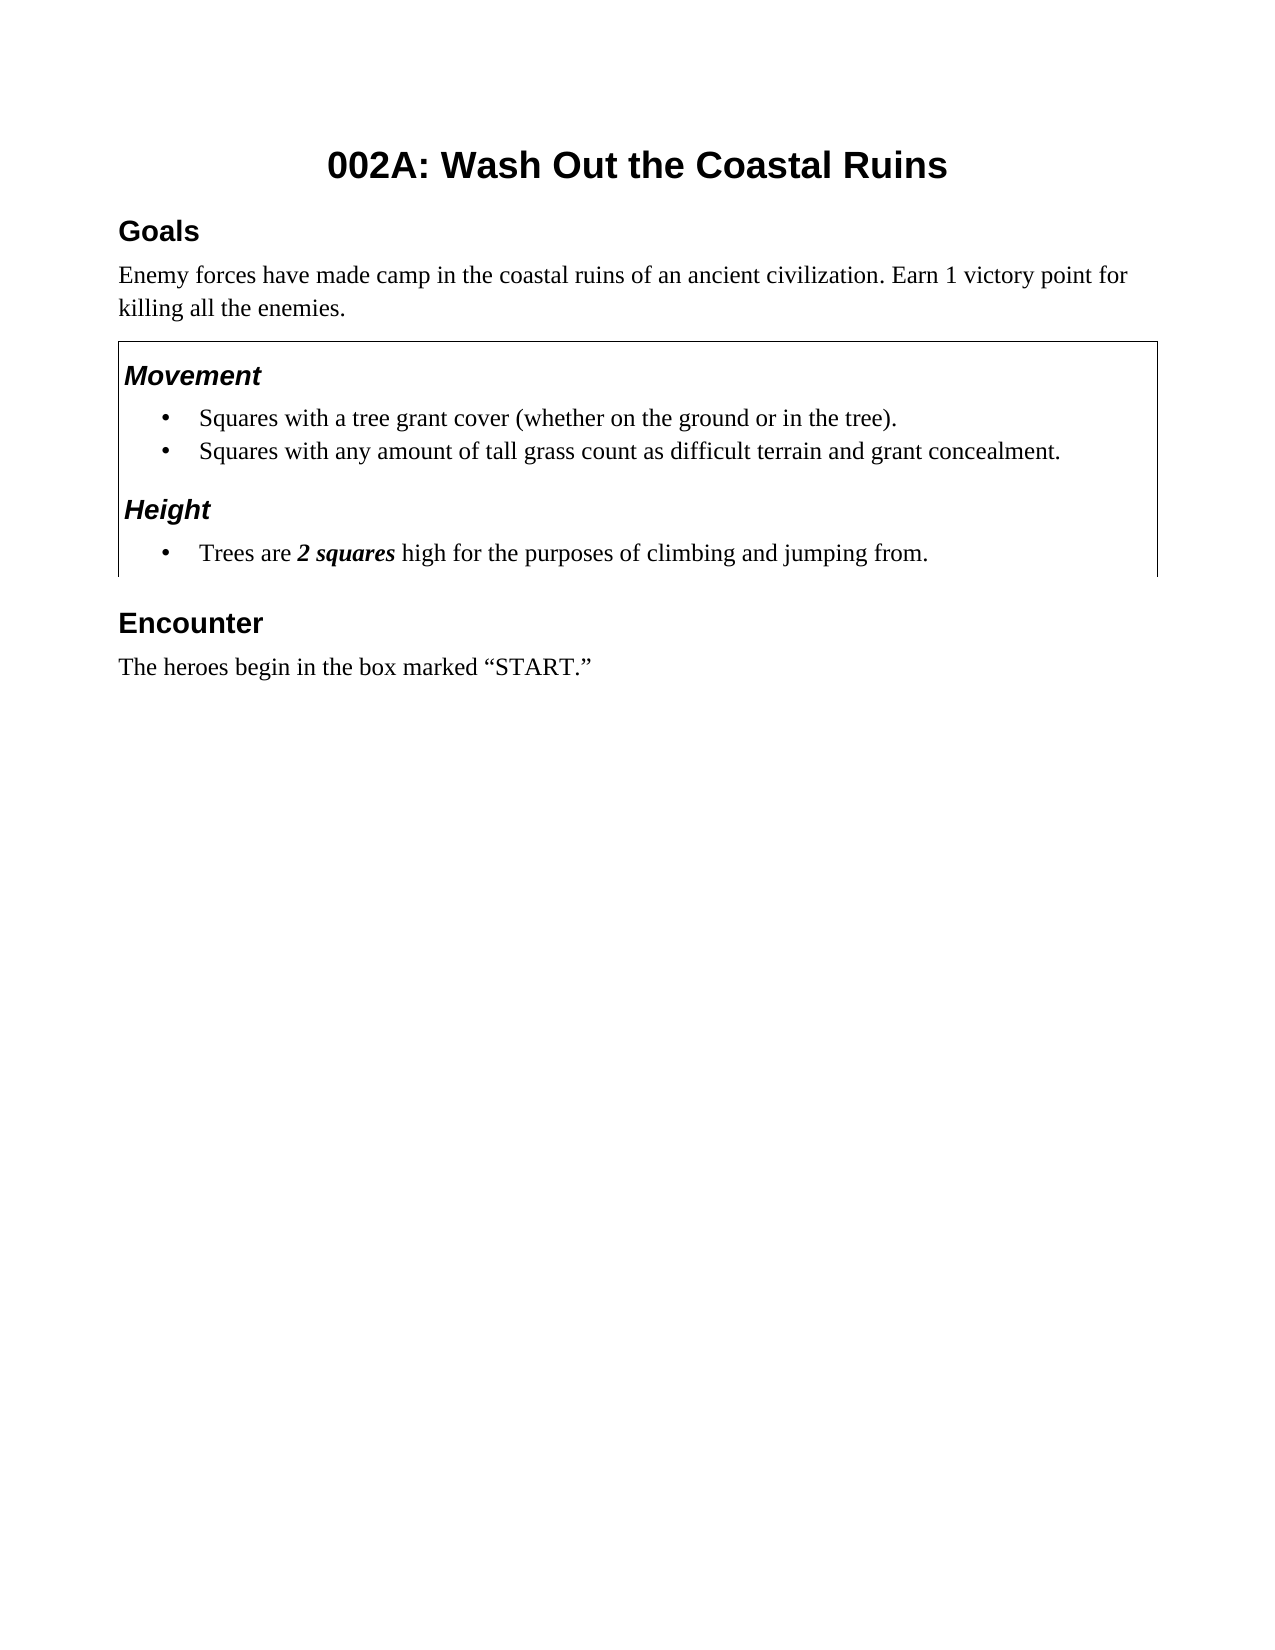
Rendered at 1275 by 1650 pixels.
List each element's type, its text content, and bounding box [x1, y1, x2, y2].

text Enemy forces have made camp in the coastal ruins of an ancient civilization. Earn 1 victory point for killing all the enemies. [118, 260, 1157, 322]
subtitle Encounter [118, 606, 1157, 639]
table_header Movement Squares with a tree grant cover (whether on the ground or in the tree). Squares with any amount of tall grass count as difficult terrain and grant concealment. [119, 342, 1157, 475]
subtitle 002A: Wash Out the Coastal Ruins [118, 143, 1157, 187]
table_cell Height Trees are 2 squares high for the purposes of climbing and jumping from. [119, 475, 1157, 577]
subtitle Goals [118, 214, 1157, 248]
text The heroes begin in the box marked “START.” [118, 652, 1157, 681]
